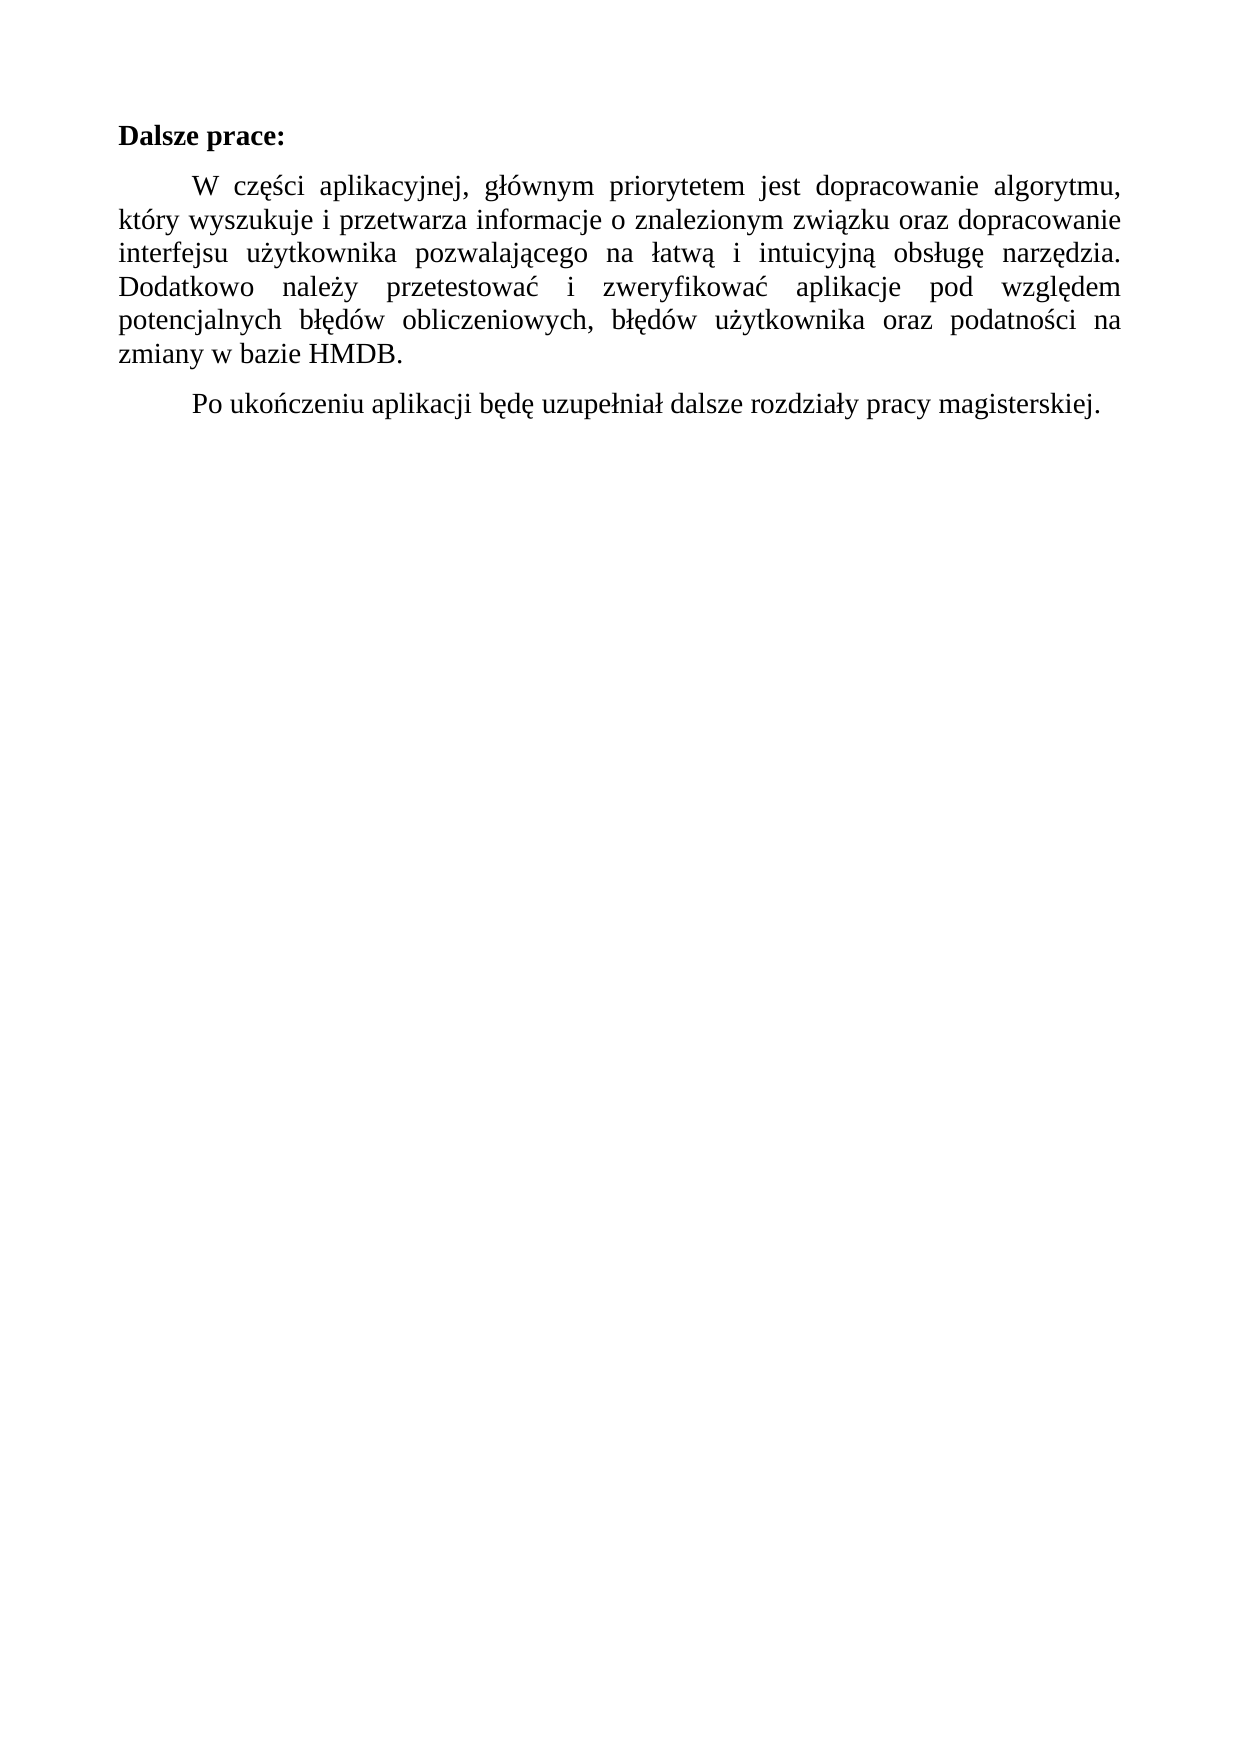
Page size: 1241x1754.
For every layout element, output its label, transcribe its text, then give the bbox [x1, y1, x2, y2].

text W części aplikacyjnej, głównym priorytetem jest dopracowanie algorytmu, który wyszukuje i przetwarza informacje o znalezionym związku oraz dopracowanie interfejsu użytkownika pozwalającego na łatwą i intuicyjną obsługę narzędzia. Dodatkowo należy przetestować i zweryfikować aplikacje pod względem potencjalnych błędów obliczeniowych, błędów użytkownika oraz podatności na zmiany w bazie HMDB. [118, 168, 1122, 369]
text Po ukończeniu aplikacji będę uzupełniał dalsze rozdziały pracy magisterskiej. [118, 386, 1122, 420]
text Dalsze prace: [118, 118, 1122, 152]
